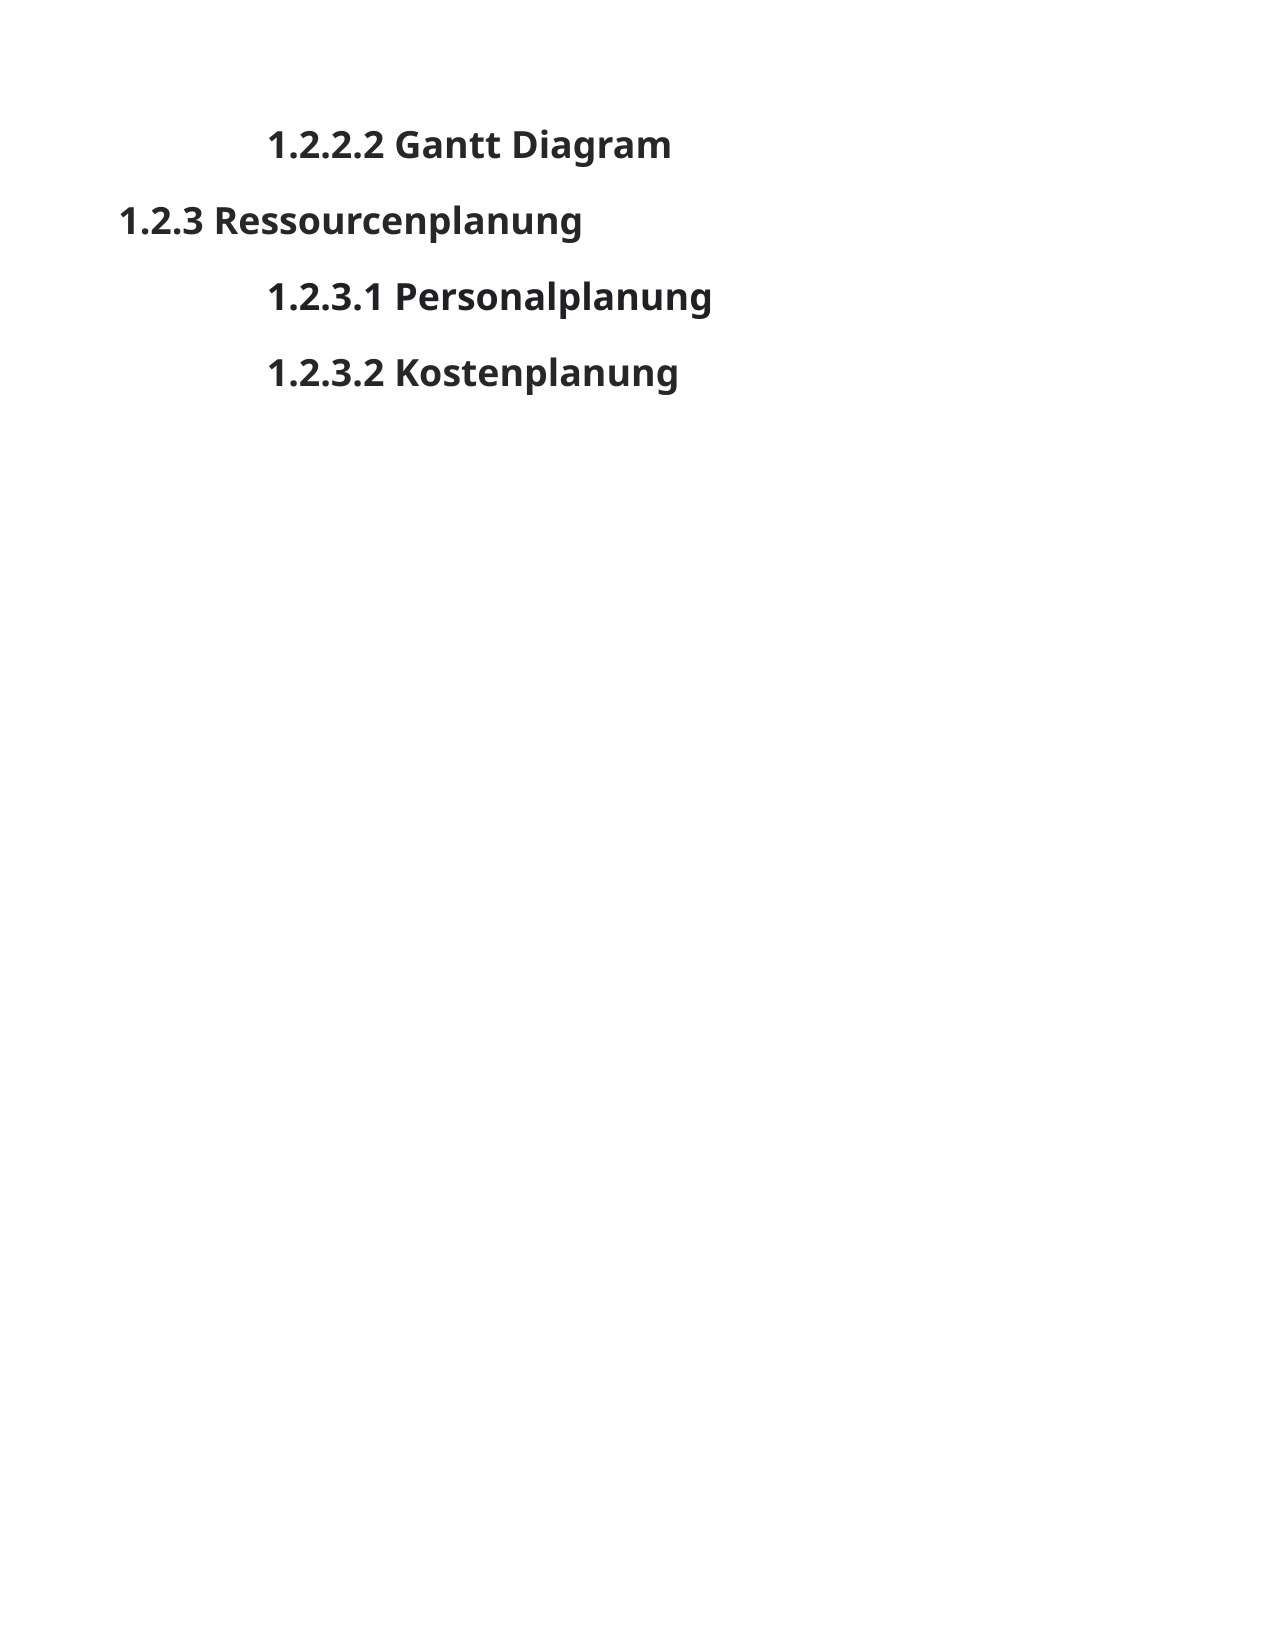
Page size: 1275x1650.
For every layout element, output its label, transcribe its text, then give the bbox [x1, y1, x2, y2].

list 1.2.3 Ressourcenplanung [118, 194, 1157, 245]
list 1.2.3.2 Kostenplanung [237, 347, 1157, 398]
list 1.2.3.1 Personalplanung [237, 270, 1157, 321]
list 1.2.2.2 Gantt Diagram [237, 118, 1157, 169]
